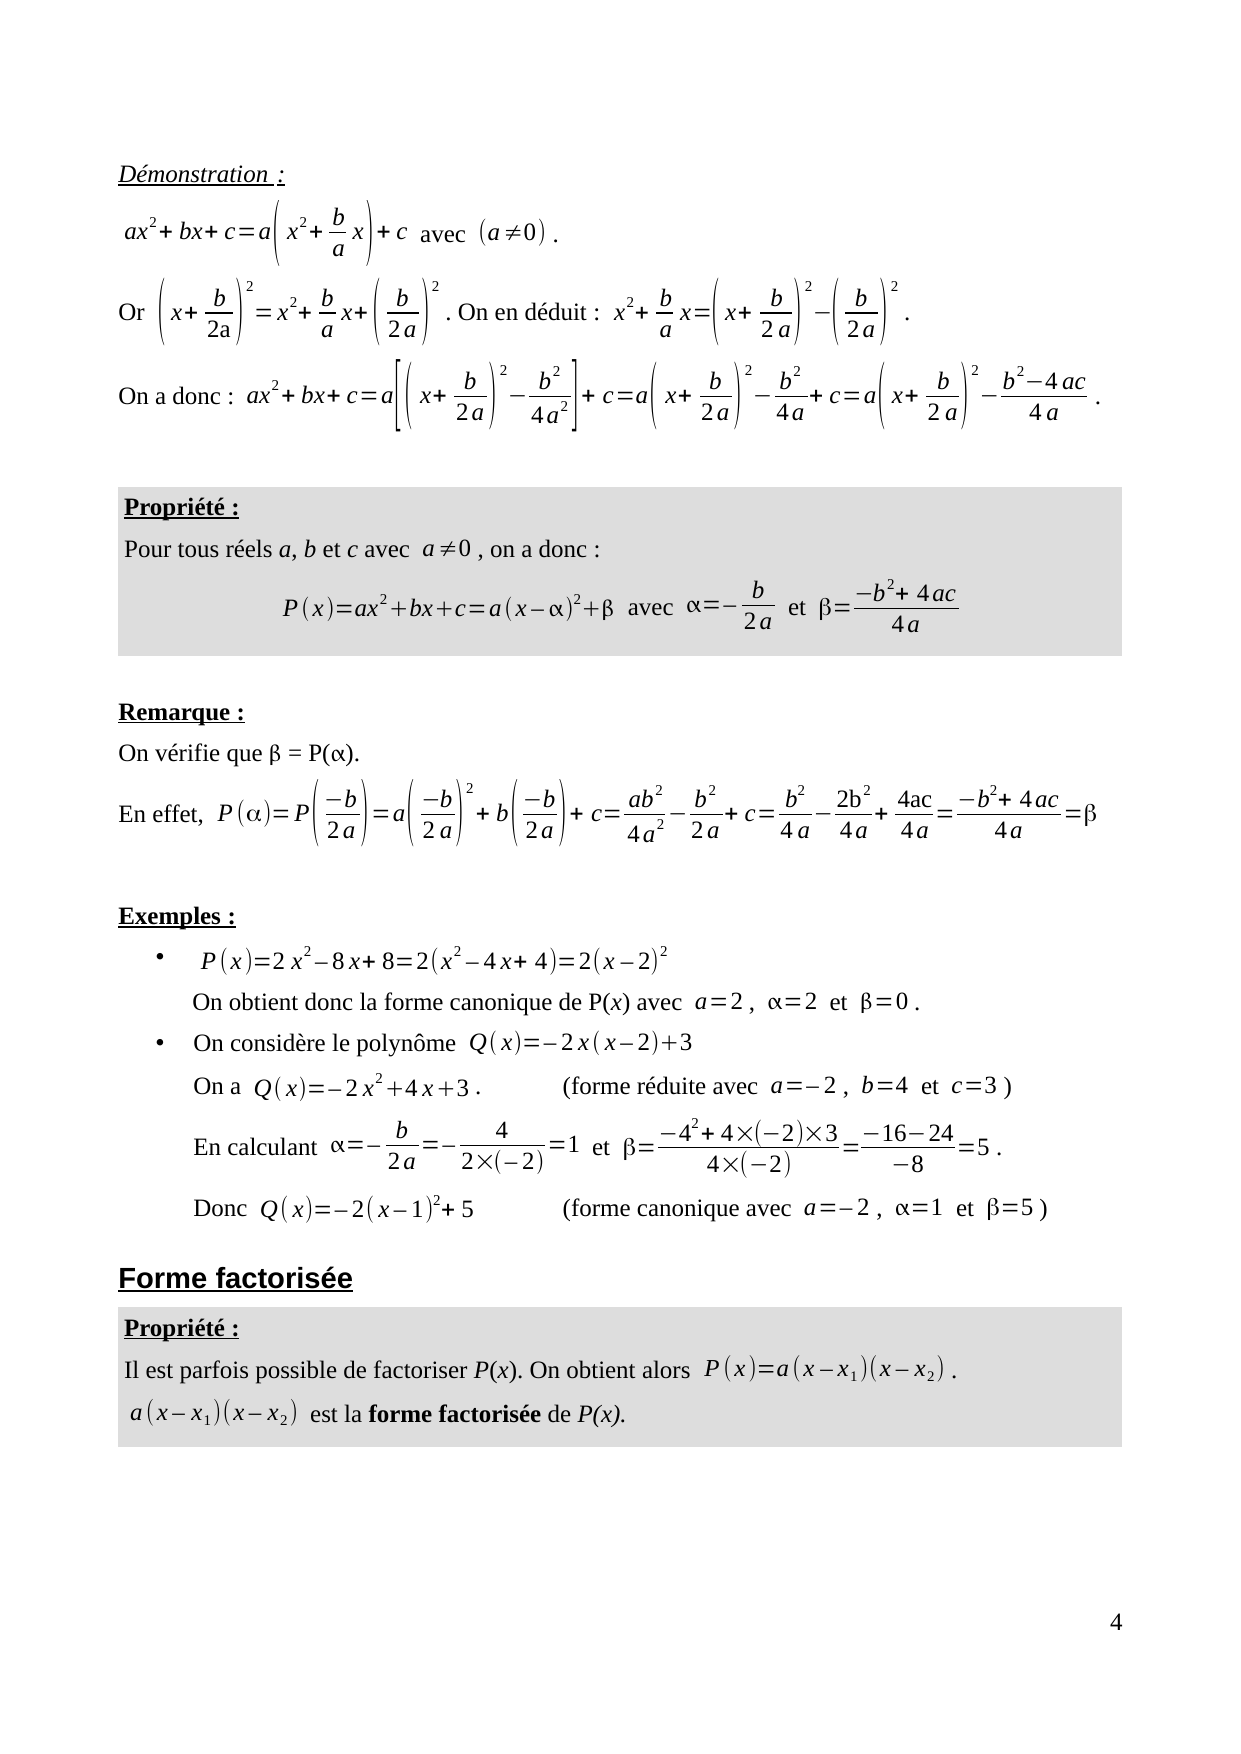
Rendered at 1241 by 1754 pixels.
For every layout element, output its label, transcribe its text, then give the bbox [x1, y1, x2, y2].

text En effet, [118, 779, 1122, 848]
list On a . (forme réduite avec , et ) [156, 1070, 1122, 1102]
text On obtient donc la forme canonique de P(x) avec , et . [118, 987, 1122, 1016]
list Donc (forme canonique avec , et ) [156, 1191, 1122, 1223]
text On vérifie que  = P(). [118, 738, 1122, 767]
list En calculant et . [156, 1114, 1122, 1179]
table_header Propriété : Il est parfois possible de factoriser P(x). On obtient alors . est la forme factorisée de P(x). [118, 1307, 1122, 1447]
text Or . On en déduit : . [118, 278, 1122, 346]
table_header Propriété : Pour tous réels a, b et c avec , on a donc : avec et [118, 487, 1122, 656]
subtitle Forme factorisée [118, 1261, 1122, 1294]
list On considère le polynôme [156, 1028, 1122, 1057]
text avec . [118, 201, 1122, 265]
text Démonstration : [118, 159, 1122, 188]
text Remarque : [118, 697, 1122, 726]
text On a donc : . [118, 358, 1122, 433]
text Exemples : [118, 901, 1122, 930]
